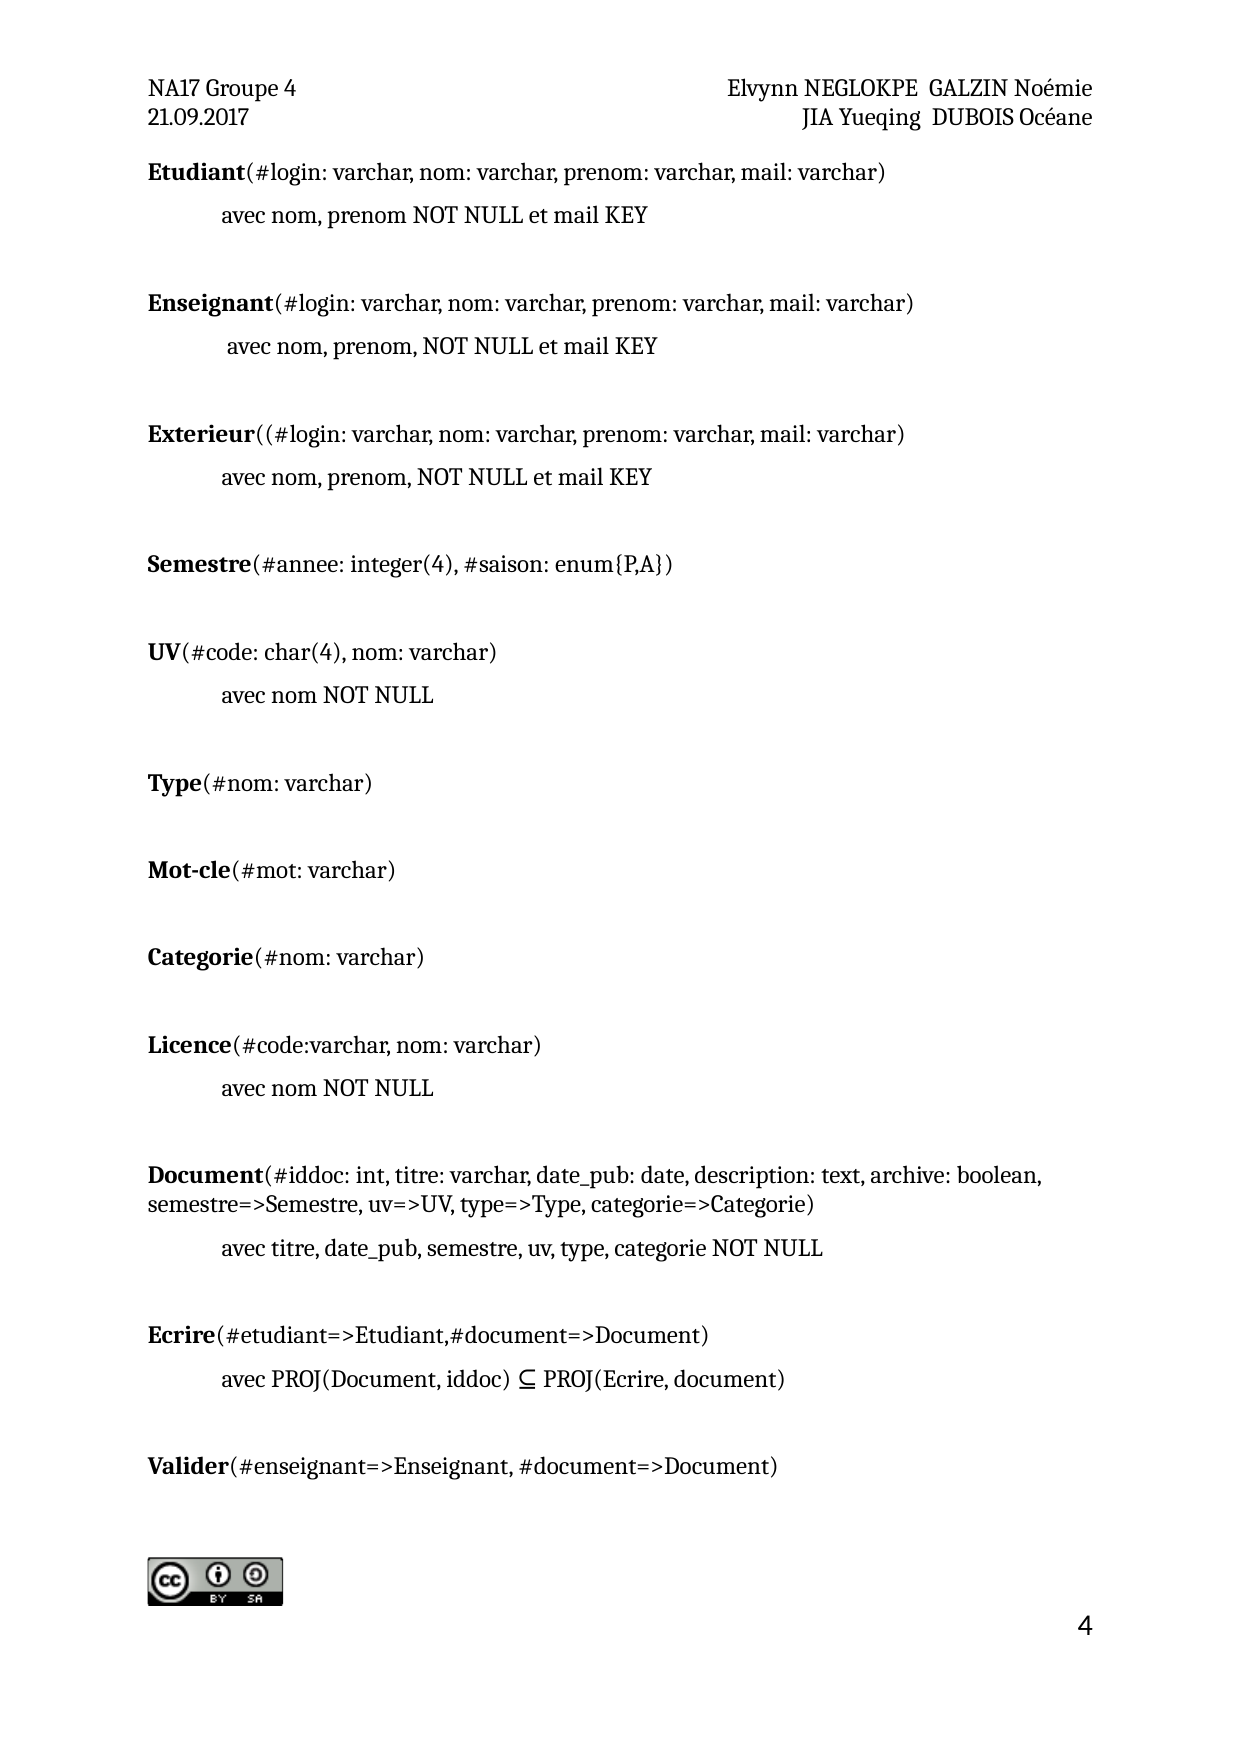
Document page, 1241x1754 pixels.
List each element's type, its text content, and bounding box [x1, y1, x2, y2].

text Valider(#enseignant=>Enseignant, #document=>Document) [148, 1452, 1093, 1481]
text Exterieur((#login: varchar, nom: varchar, prenom: varchar, mail: varchar) [148, 419, 1093, 448]
text avec PROJ(Document, iddoc) ⊆ PROJ(Ecrire, document) [148, 1365, 1093, 1393]
text Etudiant(#login: varchar, nom: varchar, prenom: varchar, mail: varchar) [148, 158, 1093, 186]
text avec nom, prenom, NOT NULL et mail KEY [148, 332, 1093, 361]
text avec nom, prenom NOT NULL et mail KEY [148, 201, 1093, 230]
text Ecrire(#etudiant=>Etudiant,#document=>Document) [148, 1321, 1093, 1350]
text avec nom NOT NULL [148, 681, 1093, 710]
text Type(#nom: varchar) [148, 769, 1093, 797]
text avec nom NOT NULL [148, 1074, 1093, 1103]
text UV(#code: char(4), nom: varchar) [148, 638, 1093, 666]
picture [147, 1556, 284, 1606]
text avec titre, date_pub, semestre, uv, type, categorie NOT NULL [148, 1234, 1093, 1263]
text Semestre(#annee: integer(4), #saison: enum{P,A}) [148, 550, 1093, 579]
text avec nom, prenom, NOT NULL et mail KEY [148, 463, 1093, 492]
text Enseignant(#login: varchar, nom: varchar, prenom: varchar, mail: varchar) [148, 288, 1093, 317]
text Licence(#code:varchar, nom: varchar) [148, 1031, 1093, 1059]
text Document(#iddoc: int, titre: varchar, date_pub: date, description: text, archive: boolean, semestre=>Semestre, uv=>UV, type=>Type, categorie=>Categorie) [148, 1161, 1093, 1219]
text Mot-cle(#mot: varchar) [148, 856, 1093, 885]
text Categorie(#nom: varchar) [148, 943, 1093, 972]
